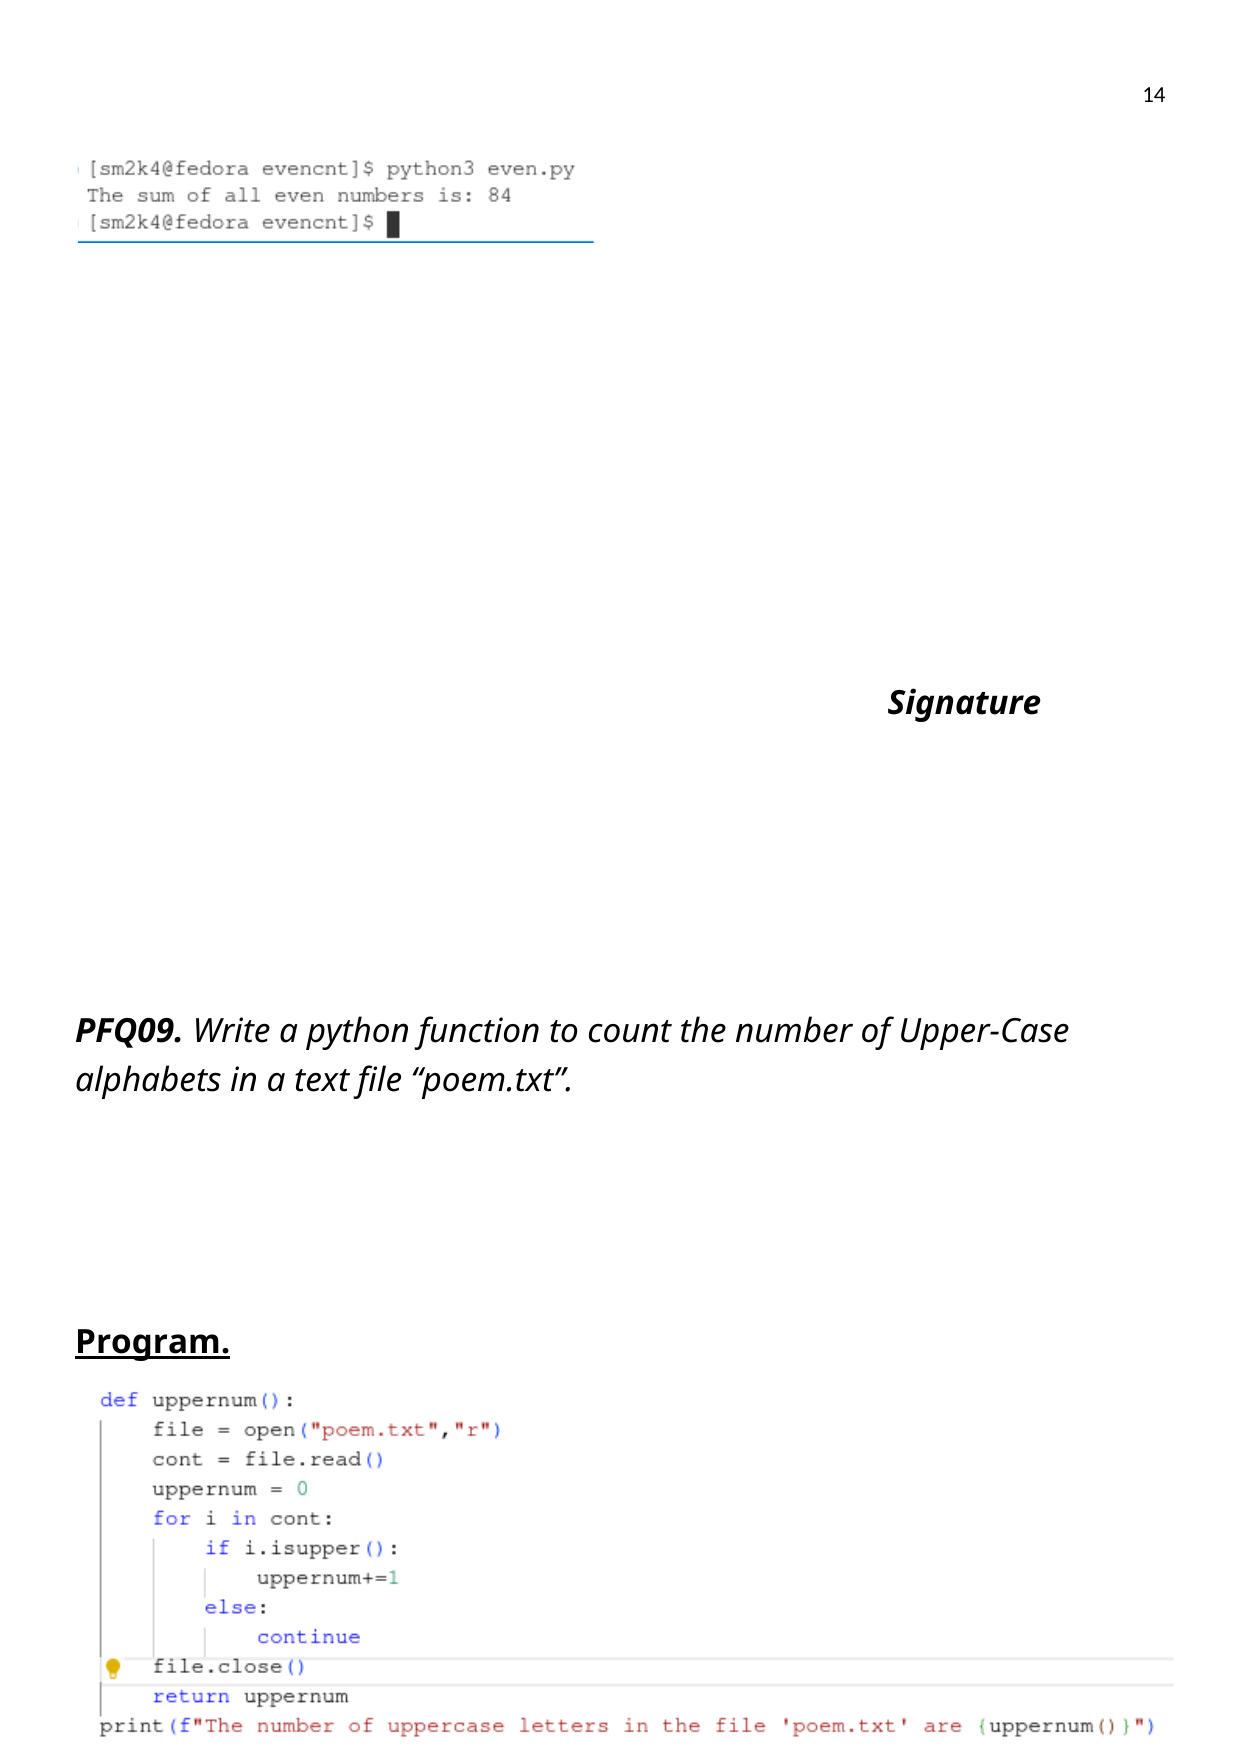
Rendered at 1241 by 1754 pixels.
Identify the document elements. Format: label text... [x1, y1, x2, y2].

text Signature [75, 678, 1165, 724]
text Program. [75, 1318, 1165, 1363]
picture [83, 1380, 1174, 1754]
text PFQ09. Write a python function to count the number of Upper-Case alphabets in a text file “poem.txt”. [75, 1007, 1165, 1101]
picture [77, 153, 594, 243]
